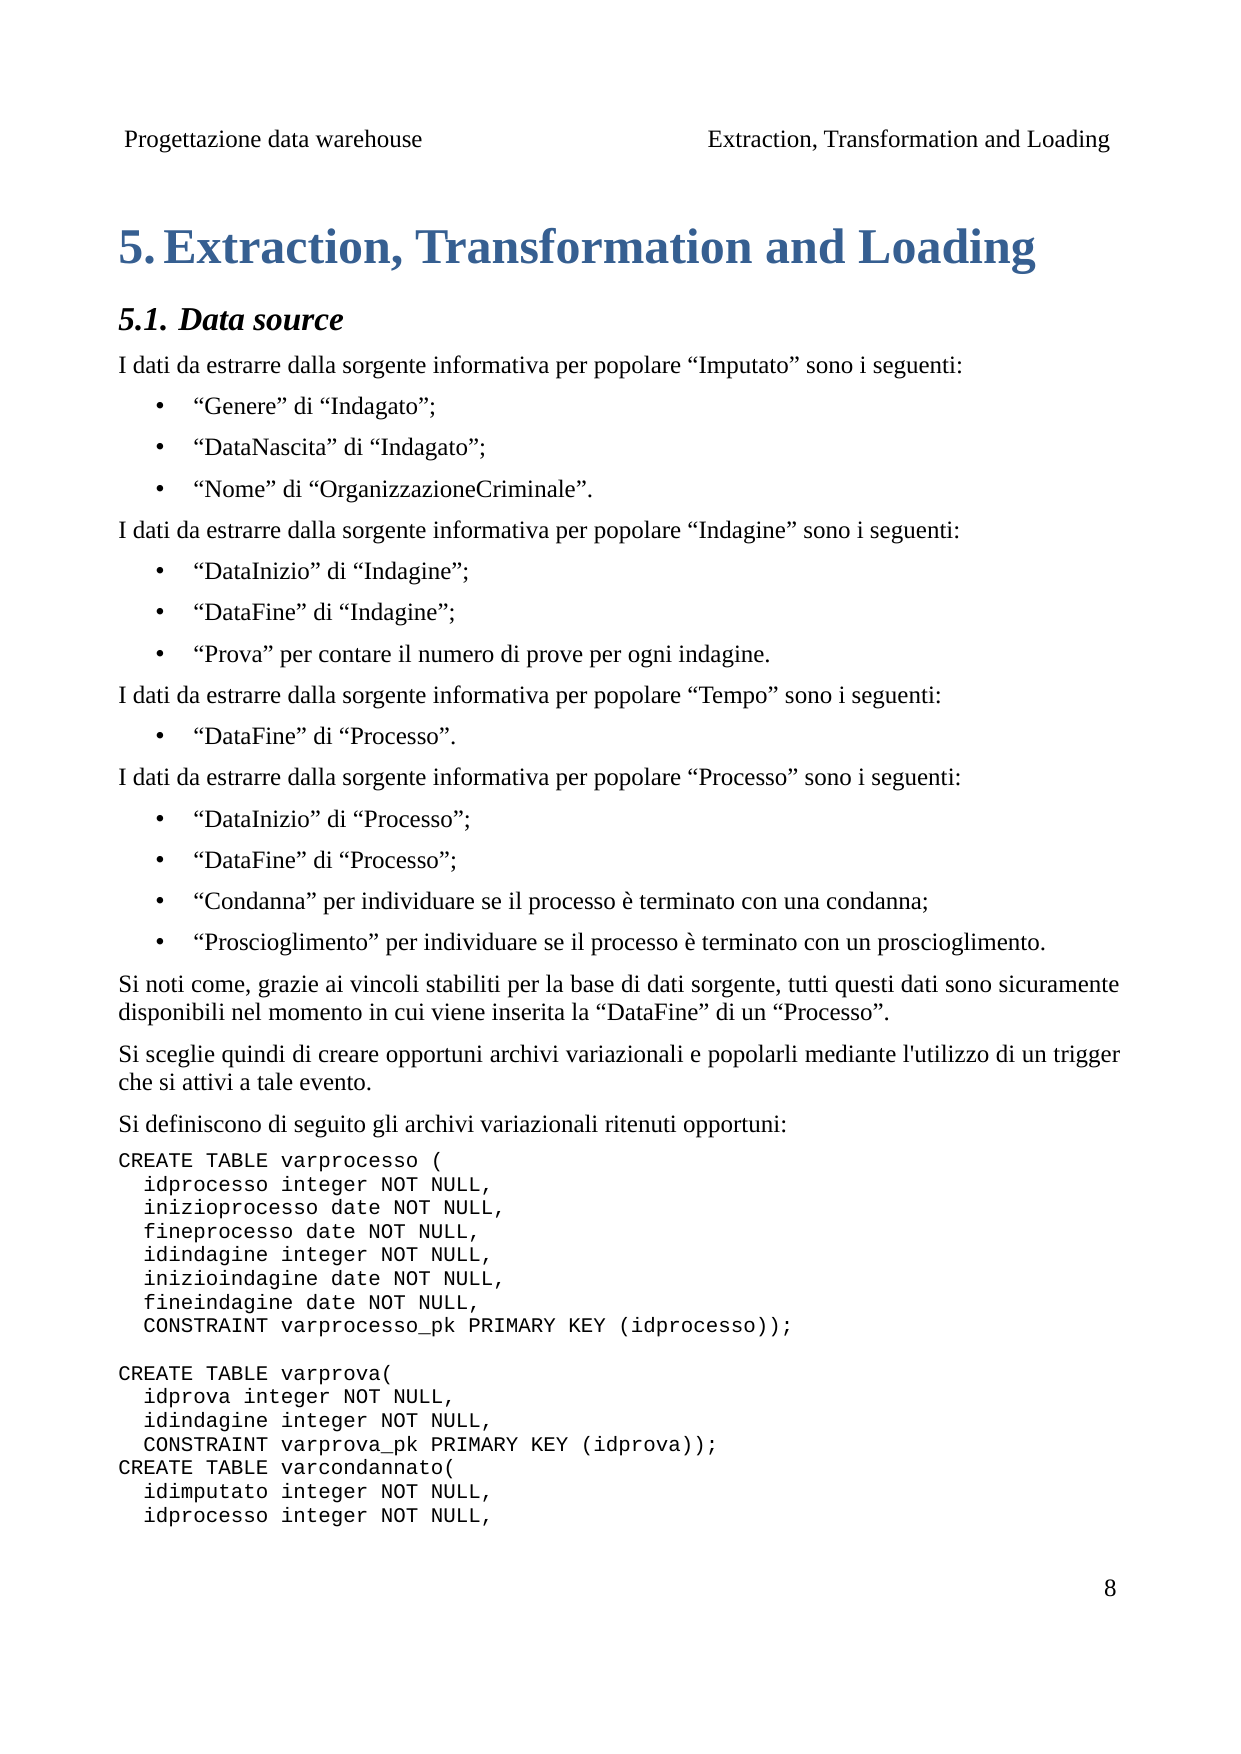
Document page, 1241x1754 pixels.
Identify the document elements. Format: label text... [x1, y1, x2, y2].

list “DataFine” di “Processo”; [156, 845, 1122, 874]
text fineprocesso date NOT NULL, [118, 1221, 1122, 1244]
text fineindagine date NOT NULL, [118, 1292, 1122, 1315]
text I dati da estrarre dalla sorgente informativa per popolare “Indagine” sono i seguenti: [118, 515, 1122, 544]
text CREATE TABLE varcondannato( [118, 1457, 1122, 1481]
list “DataNascita” di “Indagato”; [156, 432, 1122, 461]
text I dati da estrarre dalla sorgente informativa per popolare “Imputato” sono i seguenti: [118, 350, 1122, 379]
text CREATE TABLE varprocesso ( [118, 1150, 1122, 1173]
text idimputato integer NOT NULL, [118, 1481, 1122, 1504]
text CONSTRAINT varprocesso_pk PRIMARY KEY (idprocesso)); [118, 1315, 1122, 1339]
list “DataInizio” di “Indagine”; [156, 556, 1122, 585]
text idindagine integer NOT NULL, [118, 1244, 1122, 1268]
text idprocesso integer NOT NULL, [118, 1504, 1122, 1528]
list “Prova” per contare il numero di prove per ogni indagine. [156, 639, 1122, 667]
list “Proscioglimento” per individuare se il processo è terminato con un proscioglimento. [156, 927, 1122, 956]
text Si noti come, grazie ai vincoli stabiliti per la base di dati sorgente, tutti questi dati sono sicuramente disponibili nel momento in cui viene inserita la “DataFine” di un “Processo”. [118, 969, 1122, 1026]
list “DataFine” di “Processo”. [156, 721, 1122, 750]
text idindagine integer NOT NULL, [118, 1410, 1122, 1434]
list “Genere” di “Indagato”; [156, 391, 1122, 420]
text CONSTRAINT varprova_pk PRIMARY KEY (idprova)); [118, 1434, 1122, 1457]
text idprova integer NOT NULL, [118, 1386, 1122, 1410]
list “Condanna” per individuare se il processo è terminato con una condanna; [156, 886, 1122, 915]
text Si definiscono di seguito gli archivi variazionali ritenuti opportuni: [118, 1109, 1122, 1137]
subtitle Extraction, Transformation and Loading [118, 217, 1122, 274]
text inizioprocesso date NOT NULL, [118, 1197, 1122, 1221]
text CREATE TABLE varprova( [118, 1363, 1122, 1386]
list “Nome” di “OrganizzazioneCriminale”. [156, 474, 1122, 502]
text I dati da estrarre dalla sorgente informativa per popolare “Tempo” sono i seguenti: [118, 680, 1122, 709]
text I dati da estrarre dalla sorgente informativa per popolare “Processo” sono i seguenti: [118, 762, 1122, 791]
list “DataInizio” di “Processo”; [156, 804, 1122, 832]
list “DataFine” di “Indagine”; [156, 597, 1122, 626]
text inizioindagine date NOT NULL, [118, 1268, 1122, 1292]
text Si sceglie quindi di creare opportuni archivi variazionali e popolarli mediante l'utilizzo di un trigger che si attivi a tale evento. [118, 1039, 1122, 1096]
text idprocesso integer NOT NULL, [118, 1173, 1122, 1197]
subtitle Data source [118, 299, 1122, 337]
